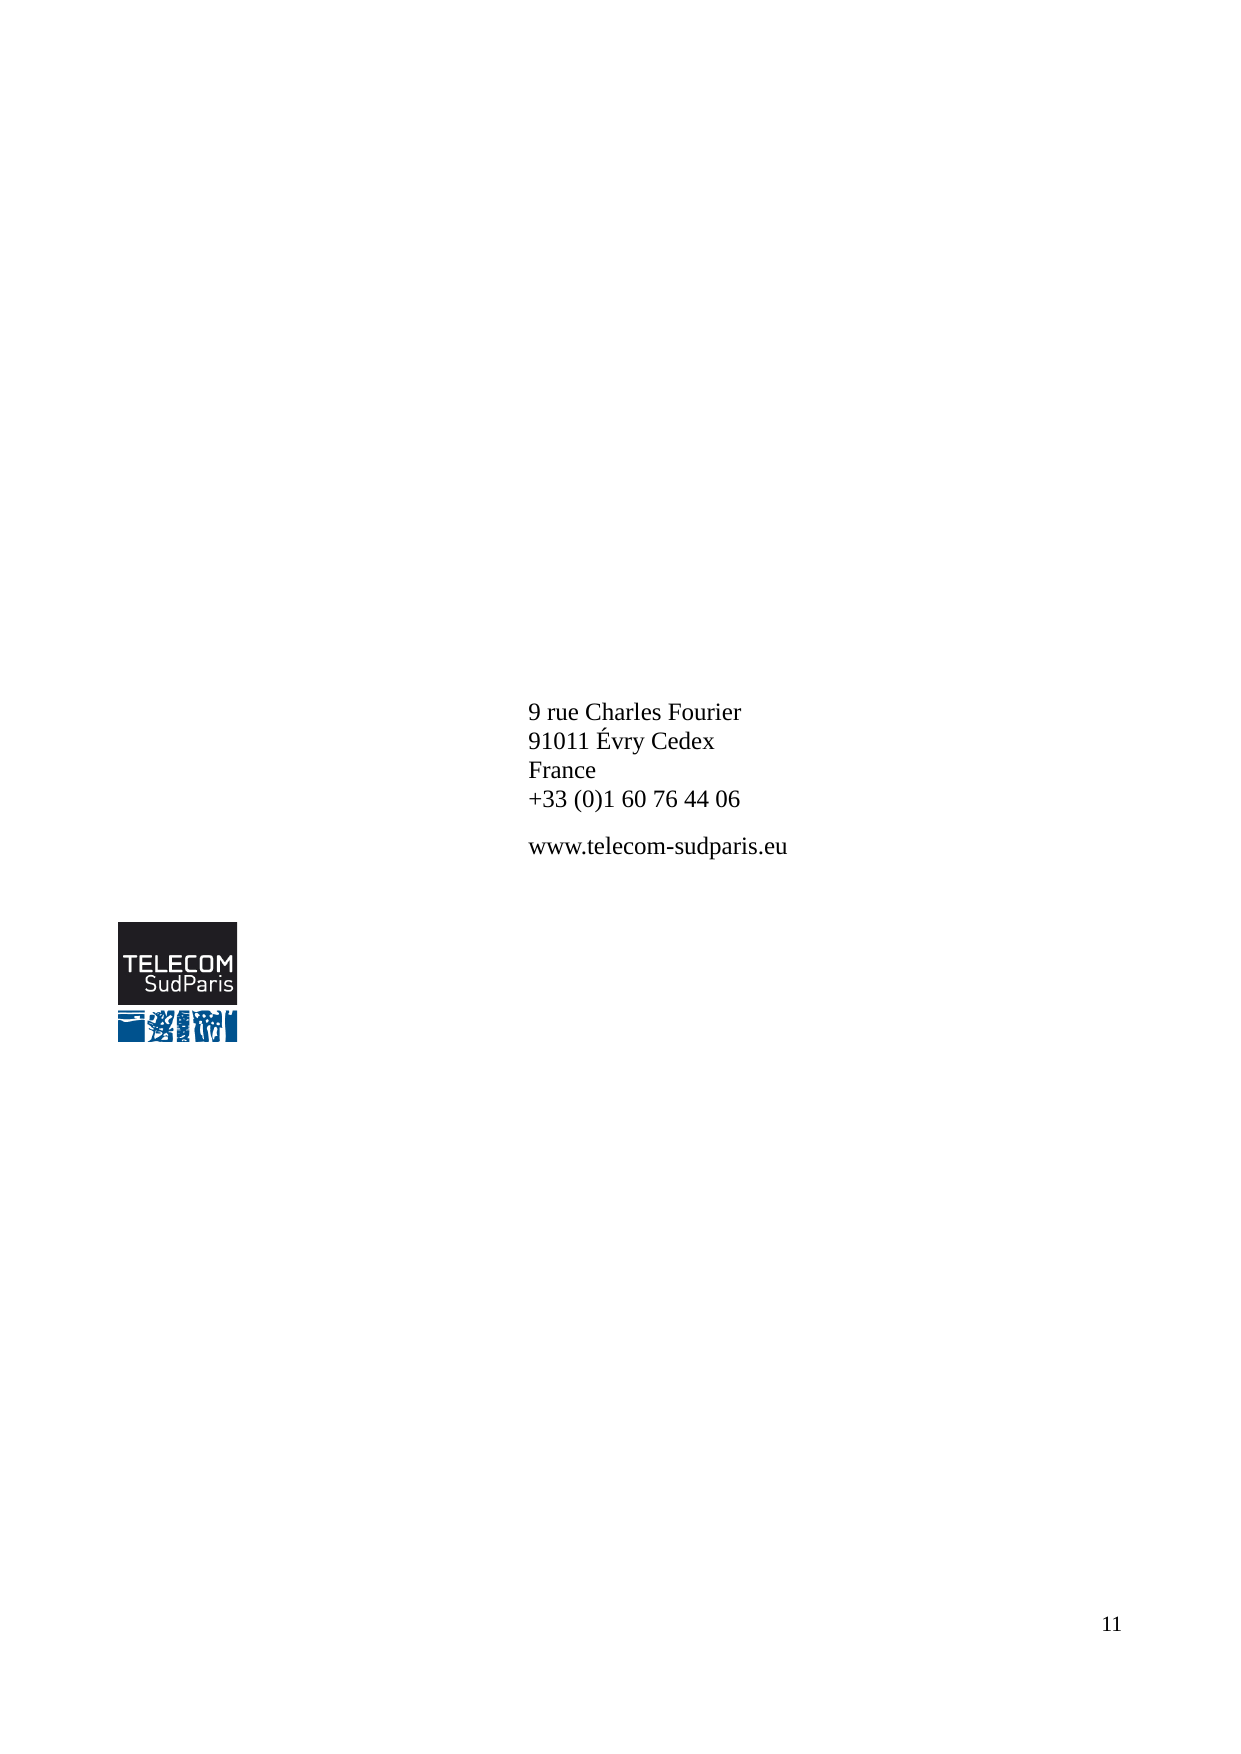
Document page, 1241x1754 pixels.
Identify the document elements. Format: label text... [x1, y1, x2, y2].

table_cell [238, 922, 1066, 1041]
table_header [107, 521, 517, 922]
picture [118, 922, 238, 1042]
table_cell [107, 922, 118, 1041]
table_header 9 rue Charles Fourier 91011 Évry Cedex France +33 (0)1 60 76 44 06 www.telecom-sudparis.eu [517, 521, 1066, 922]
